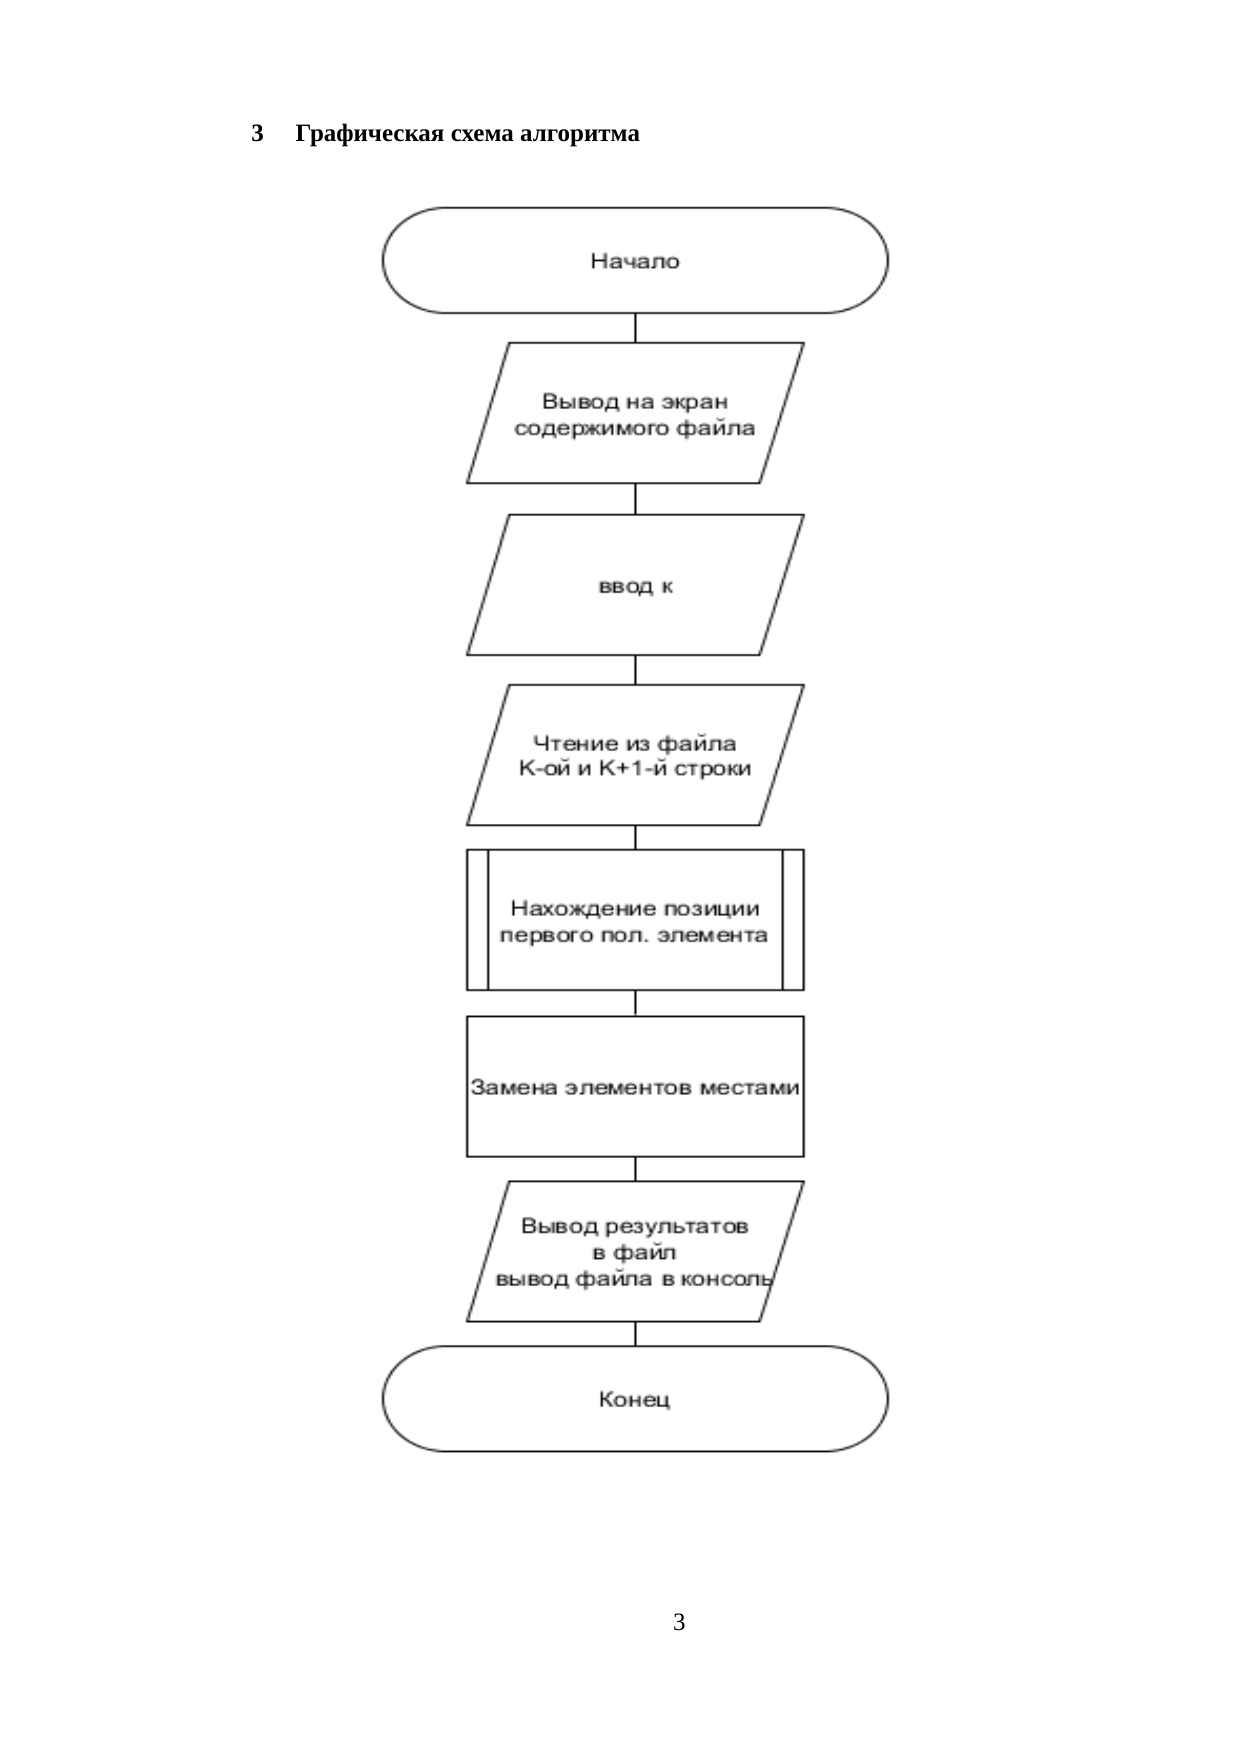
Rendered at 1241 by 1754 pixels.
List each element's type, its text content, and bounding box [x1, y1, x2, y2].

picture [351, 182, 921, 1479]
subtitle Графическая схема алгоритма [177, 118, 1181, 147]
